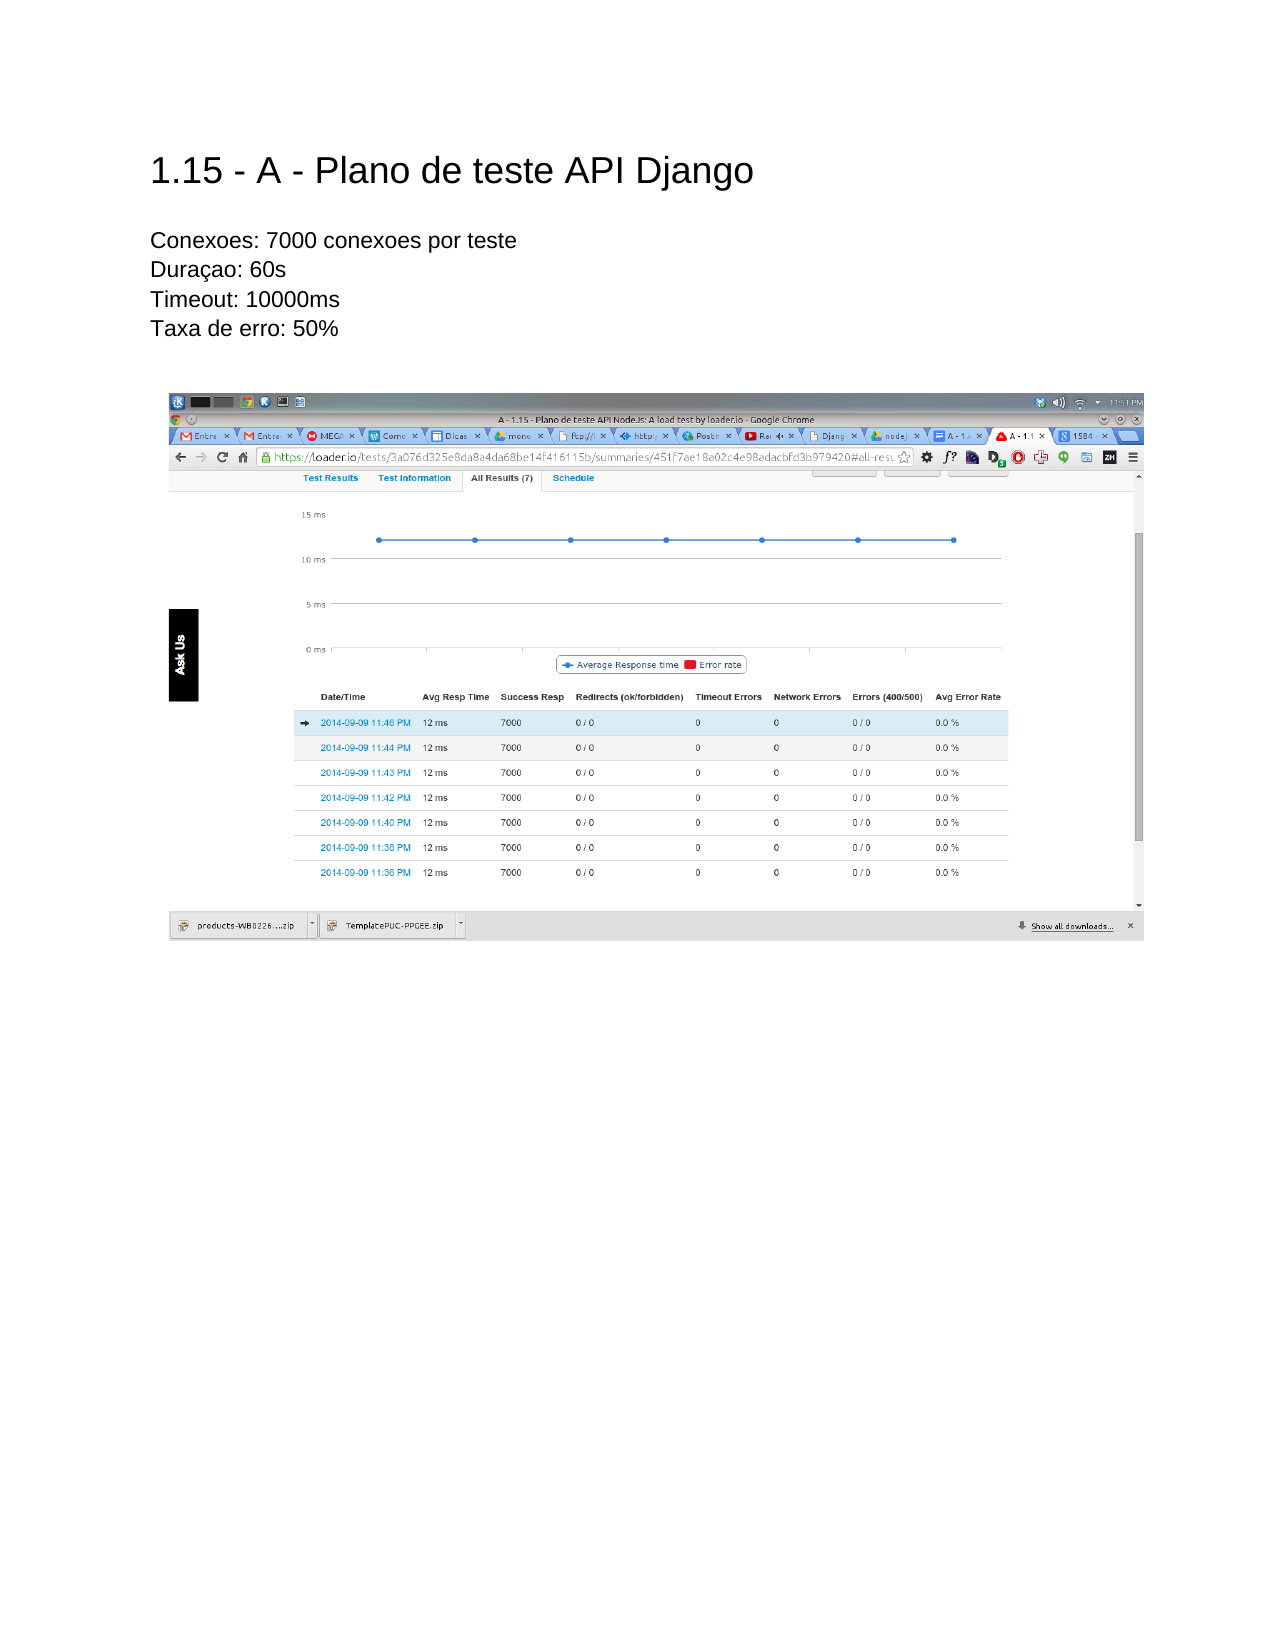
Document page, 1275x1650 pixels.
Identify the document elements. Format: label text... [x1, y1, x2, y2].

text 1.15 - A - Plano de teste API Django [150, 150, 1125, 192]
text Conexoes: 7000 conexoes por teste [150, 227, 1125, 253]
text Duraçao: 60s [150, 257, 1125, 282]
text Timeout: 10000ms [150, 286, 1125, 312]
picture [168, 393, 1144, 941]
text Taxa de erro: 50% [150, 316, 1125, 341]
